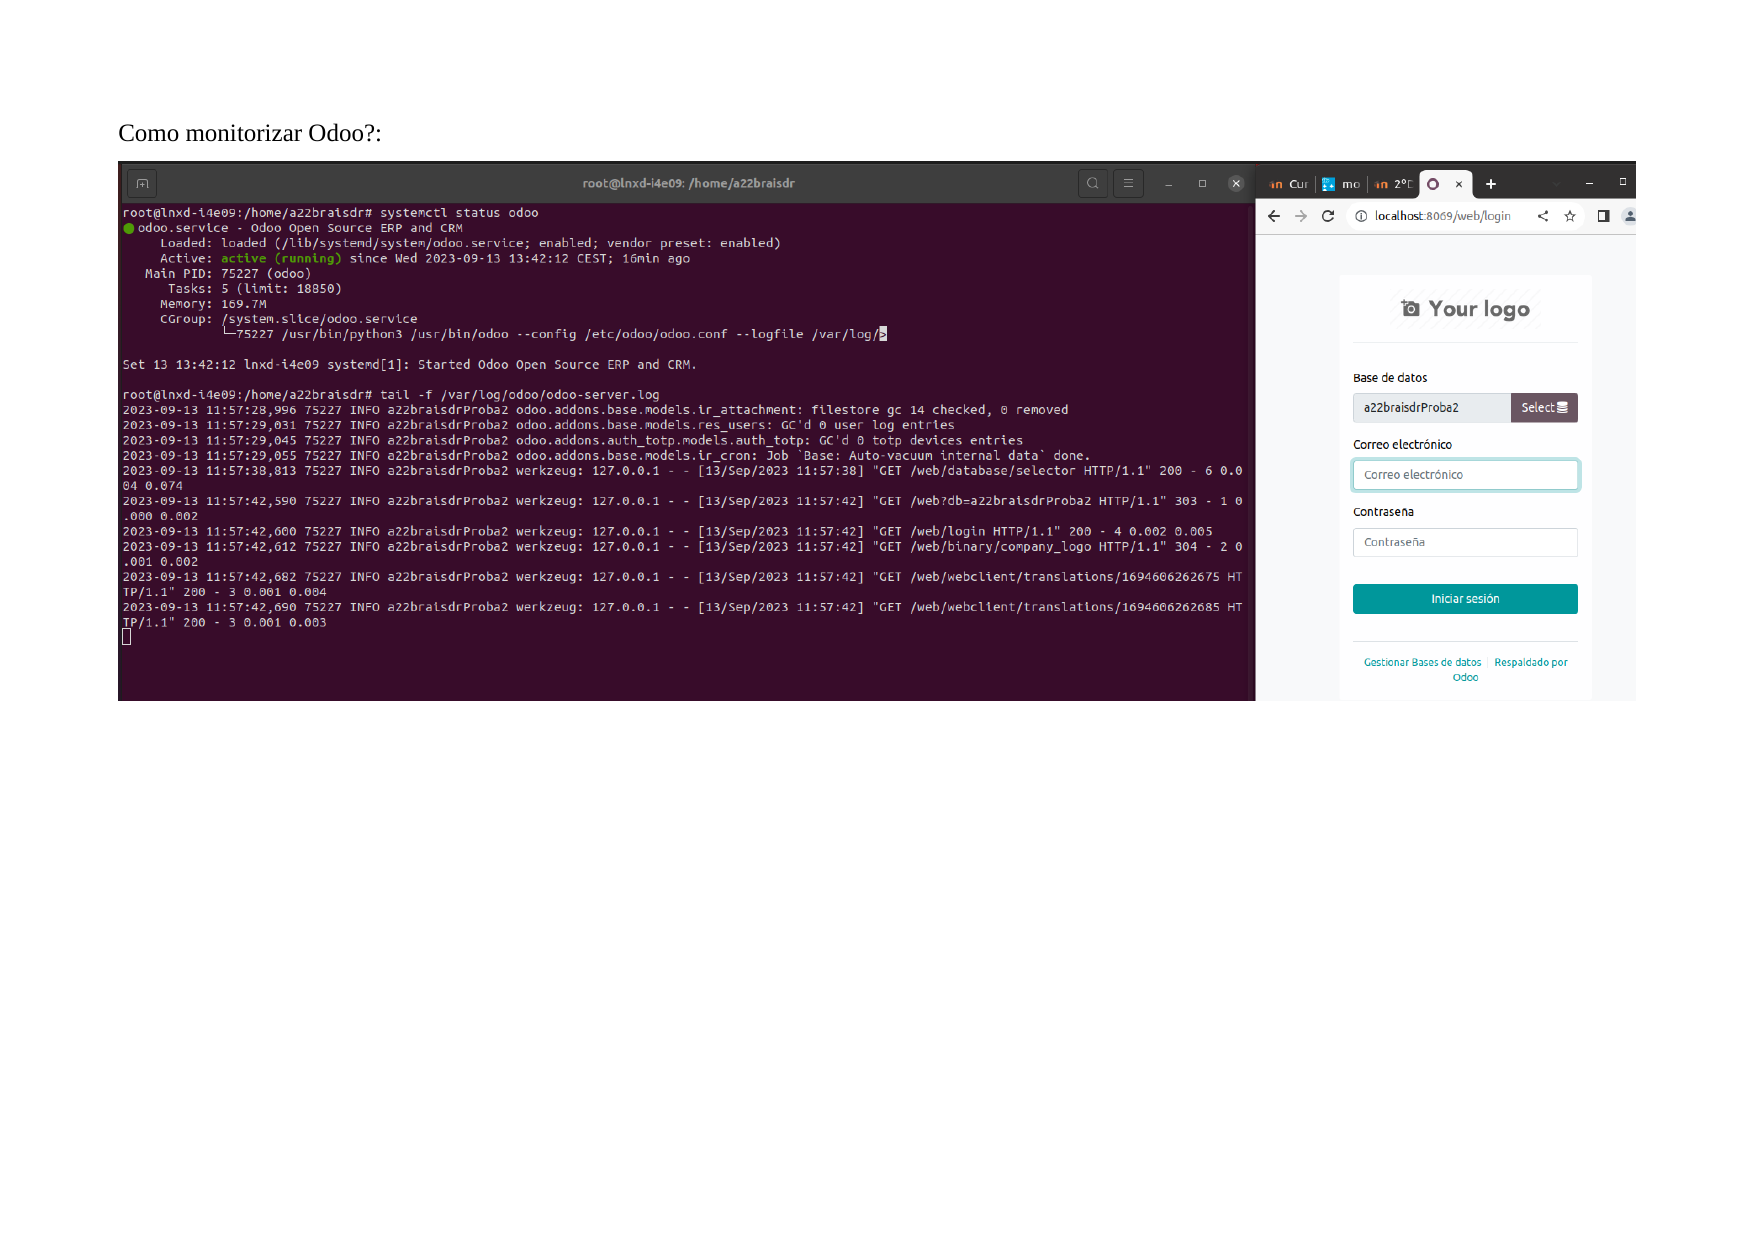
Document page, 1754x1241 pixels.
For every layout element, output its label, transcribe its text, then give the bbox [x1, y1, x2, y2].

picture [118, 161, 1636, 701]
text Como monitorizar Odoo?: [118, 118, 1636, 147]
